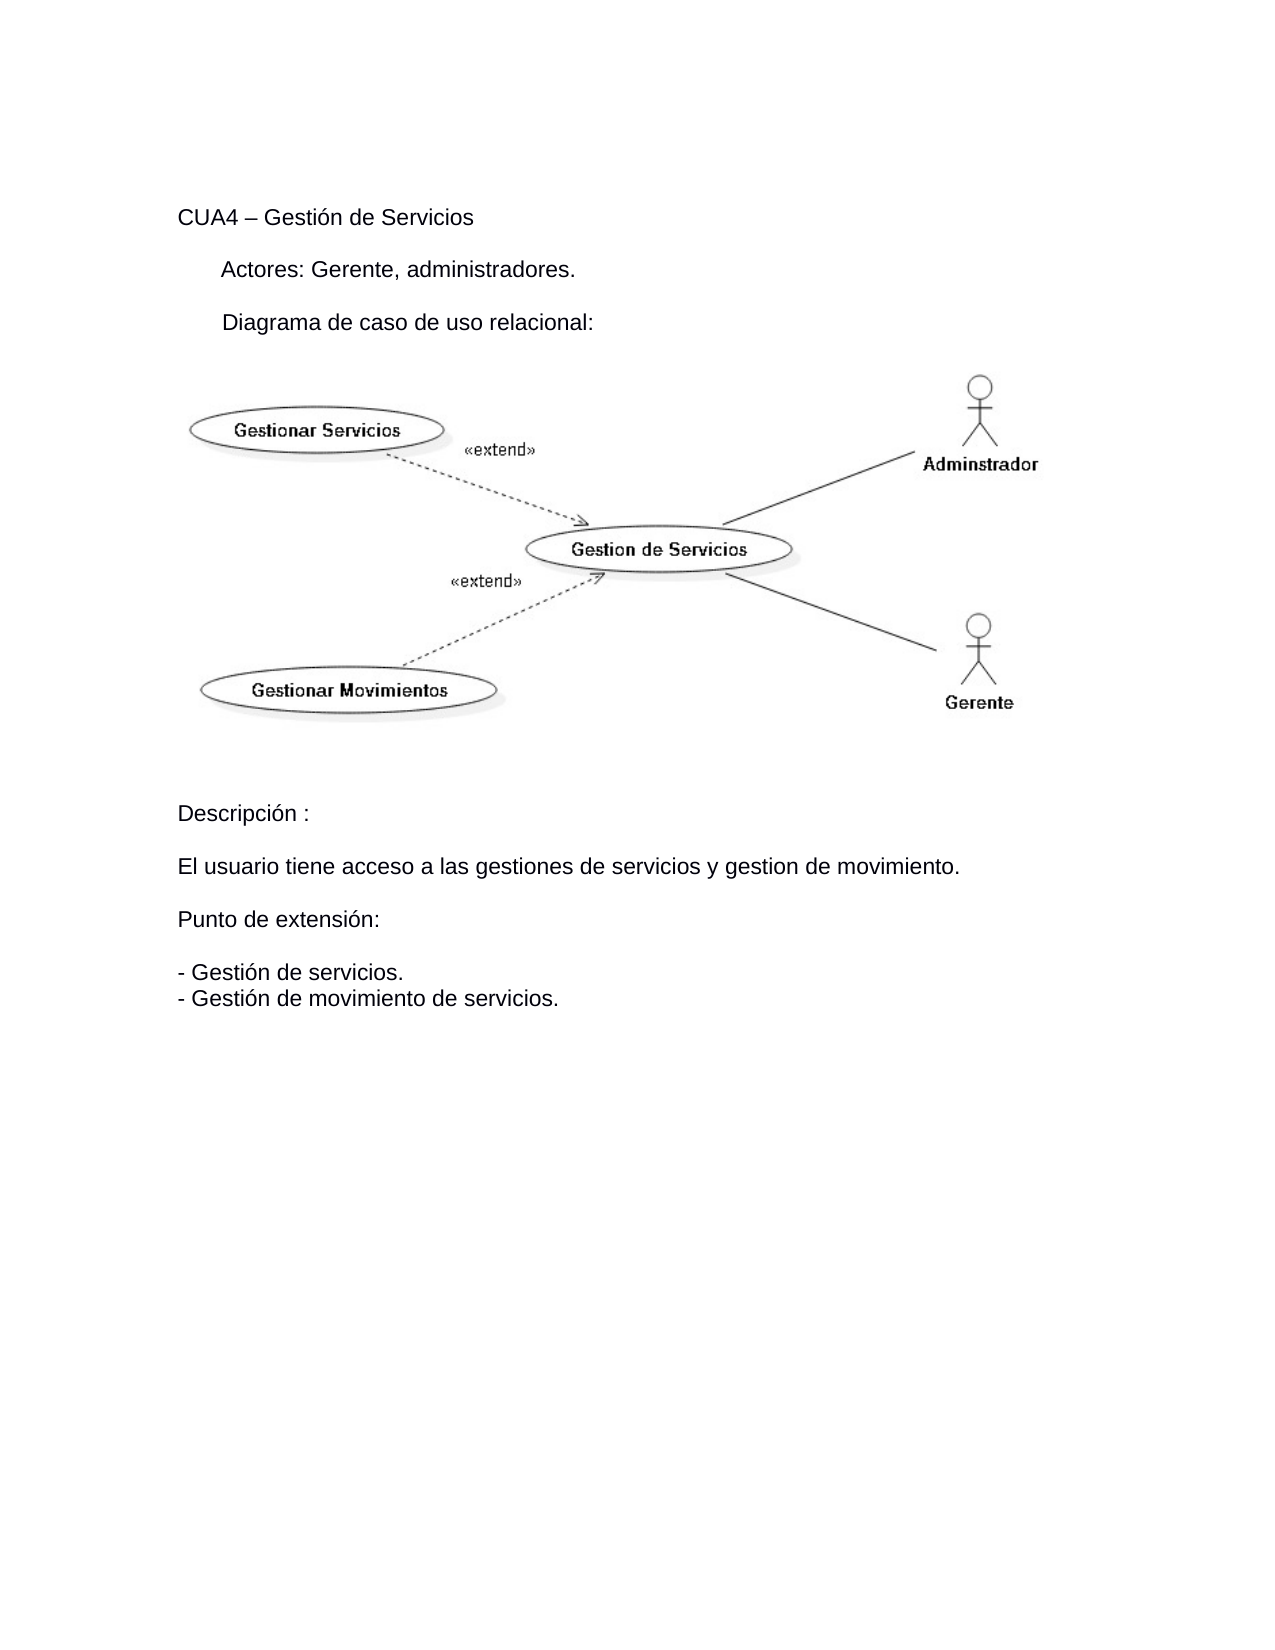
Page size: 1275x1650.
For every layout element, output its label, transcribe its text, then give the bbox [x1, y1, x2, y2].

text - Gestión de movimiento de servicios. [177, 985, 1098, 1011]
text CUA4 – Gestión de Servicios [177, 203, 1098, 230]
text El usuario tiene acceso a las gestiones de servicios y gestion de movimiento. [177, 853, 1098, 879]
text Descripción : [177, 800, 1098, 827]
text Actores: Gerente, administradores. [177, 256, 1098, 282]
text - Gestión de servicios. [177, 958, 1098, 985]
text Diagrama de caso de uso relacional: [177, 309, 1098, 335]
picture [177, 361, 1098, 774]
text Punto de extensión: [177, 906, 1098, 932]
